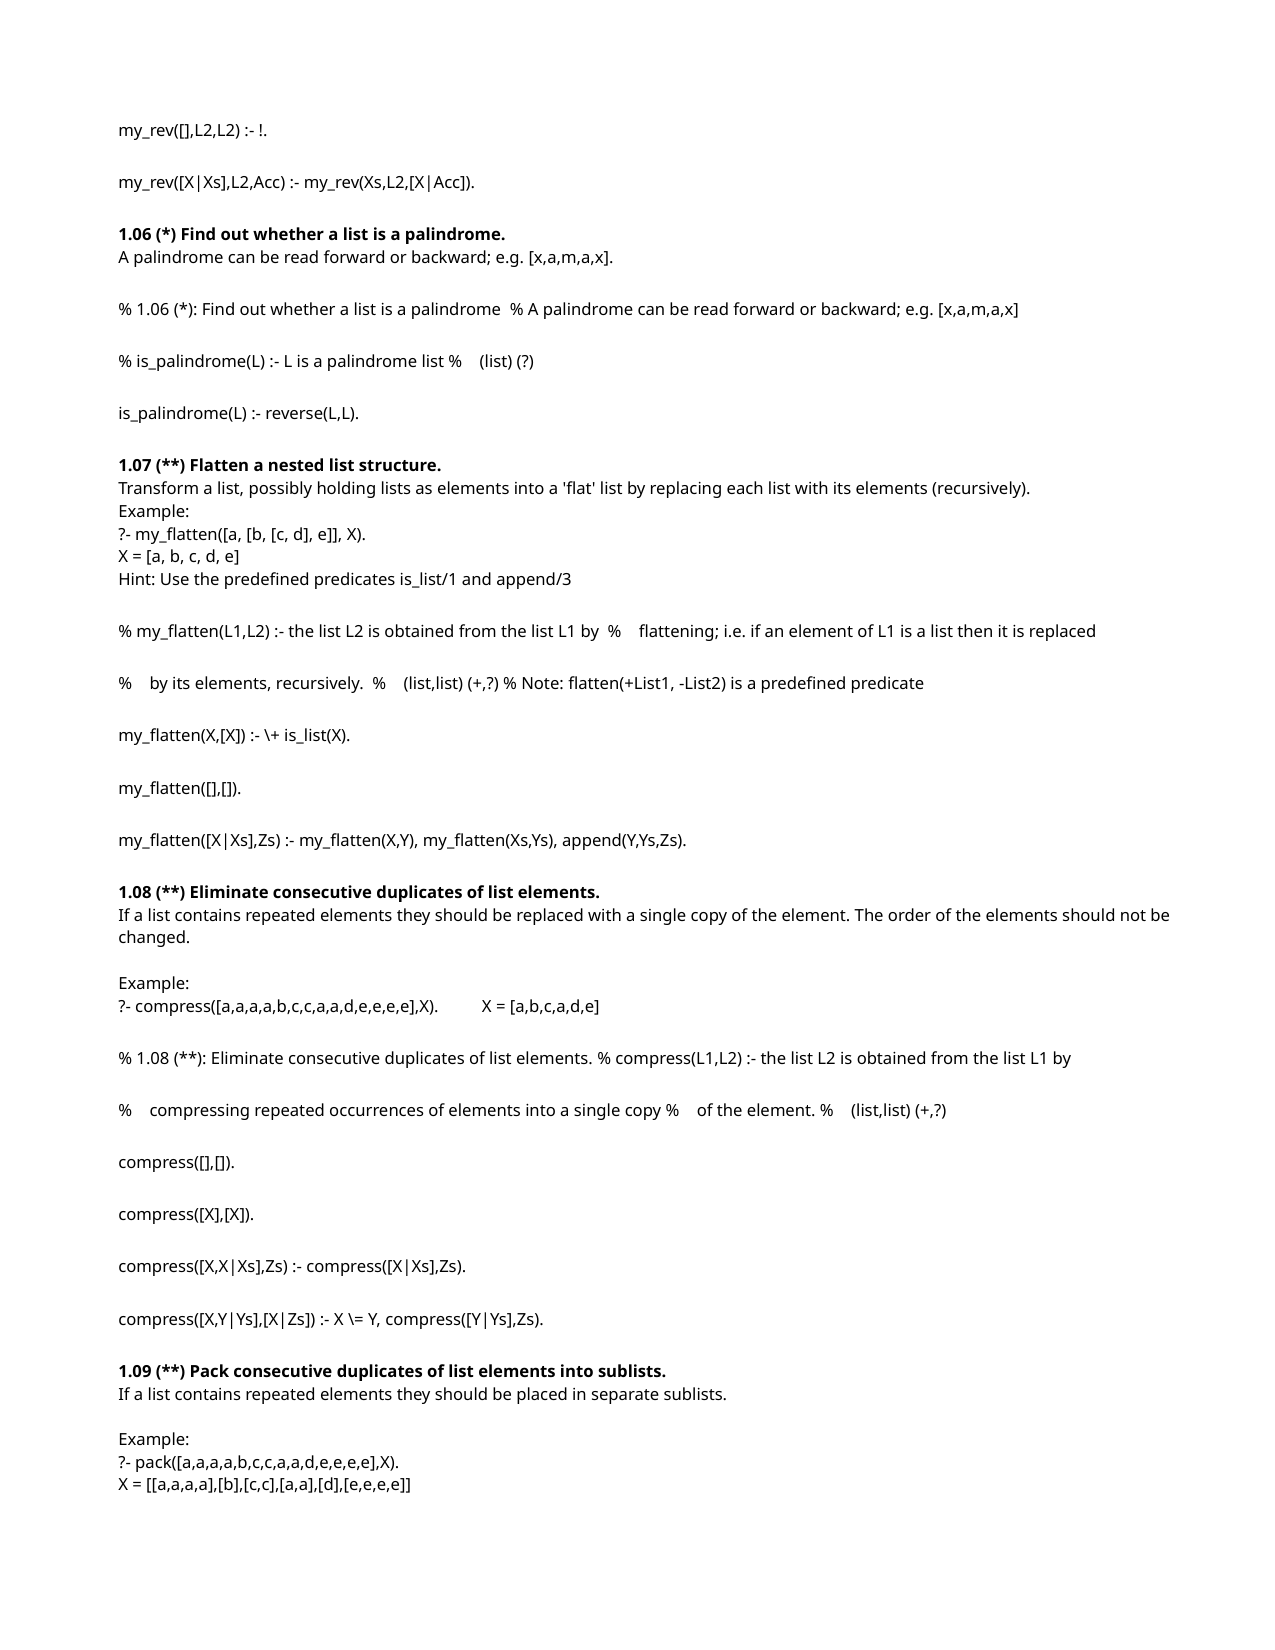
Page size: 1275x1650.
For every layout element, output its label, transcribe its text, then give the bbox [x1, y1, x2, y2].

subtitle 1.09 (**) Pack consecutive duplicates of list elements into sublists. [118, 1359, 1217, 1382]
subtitle 1.08 (**) Eliminate consecutive duplicates of list elements. [118, 881, 1217, 903]
list % my_flatten(L1,L2) :- the list L2 is obtained from the list L1 by % flattening; i.e. if an element of L1 is a list then it is replaced [118, 620, 1217, 642]
list % by its elements, recursively. % (list,list) (+,?) % Note: flatten(+List1, -List2) is a predefined predicate [118, 672, 1217, 694]
list If a list contains repeated elements they should be placed in separate sublists. Example: ?- pack([a,a,a,a,b,c,c,a,a,d,e,e,e,e],X). X = [[a,a,a,a],[b],[c,c],[a,a],[d],[e,e,e,e]] [118, 1382, 1217, 1496]
list compress([X,X|Xs],Zs) :- compress([X|Xs],Zs). [118, 1255, 1217, 1278]
list my_rev([],L2,L2) :- !. [118, 118, 1217, 141]
list Transform a list, possibly holding lists as elements into a 'flat' list by replacing each list with its elements (recursively). Example: ?- my_flatten([a, [b, [c, d], e]], X). X = [a, b, c, d, e] Hint: Use the predefined predicates is_list/1 and append/3 [118, 477, 1217, 590]
subtitle 1.07 (**) Flatten a nested list structure. [118, 454, 1217, 477]
subtitle 1.06 (*) Find out whether a list is a palindrome. [118, 222, 1217, 245]
list % compressing repeated occurrences of elements into a single copy % of the element. % (list,list) (+,?) [118, 1098, 1217, 1121]
list my_flatten(X,[X]) :- \+ is_list(X). [118, 724, 1217, 747]
list compress([X],[X]). [118, 1203, 1217, 1226]
list my_flatten([X|Xs],Zs) :- my_flatten(X,Y), my_flatten(Xs,Ys), append(Y,Ys,Zs). [118, 828, 1217, 851]
list % 1.08 (**): Eliminate consecutive duplicates of list elements. % compress(L1,L2) :- the list L2 is obtained from the list L1 by [118, 1046, 1217, 1069]
list % 1.06 (*): Find out whether a list is a palindrome % A palindrome can be read forward or backward; e.g. [x,a,m,a,x] [118, 297, 1217, 320]
list my_flatten([],[]). [118, 776, 1217, 799]
list compress([],[]). [118, 1151, 1217, 1173]
list If a list contains repeated elements they should be replaced with a single copy of the element. The order of the elements should not be changed. Example: ?- compress([a,a,a,a,b,c,c,a,a,d,e,e,e,e],X). X = [a,b,c,a,d,e] [118, 903, 1217, 1017]
list is_palindrome(L) :- reverse(L,L). [118, 402, 1217, 424]
list my_rev([X|Xs],L2,Acc) :- my_rev(Xs,L2,[X|Acc]). [118, 170, 1217, 193]
list % is_palindrome(L) :- L is a palindrome list % (list) (?) [118, 349, 1217, 372]
list compress([X,Y|Ys],[X|Zs]) :- X \= Y, compress([Y|Ys],Zs). [118, 1307, 1217, 1330]
list A palindrome can be read forward or backward; e.g. [x,a,m,a,x]. [118, 245, 1217, 268]
